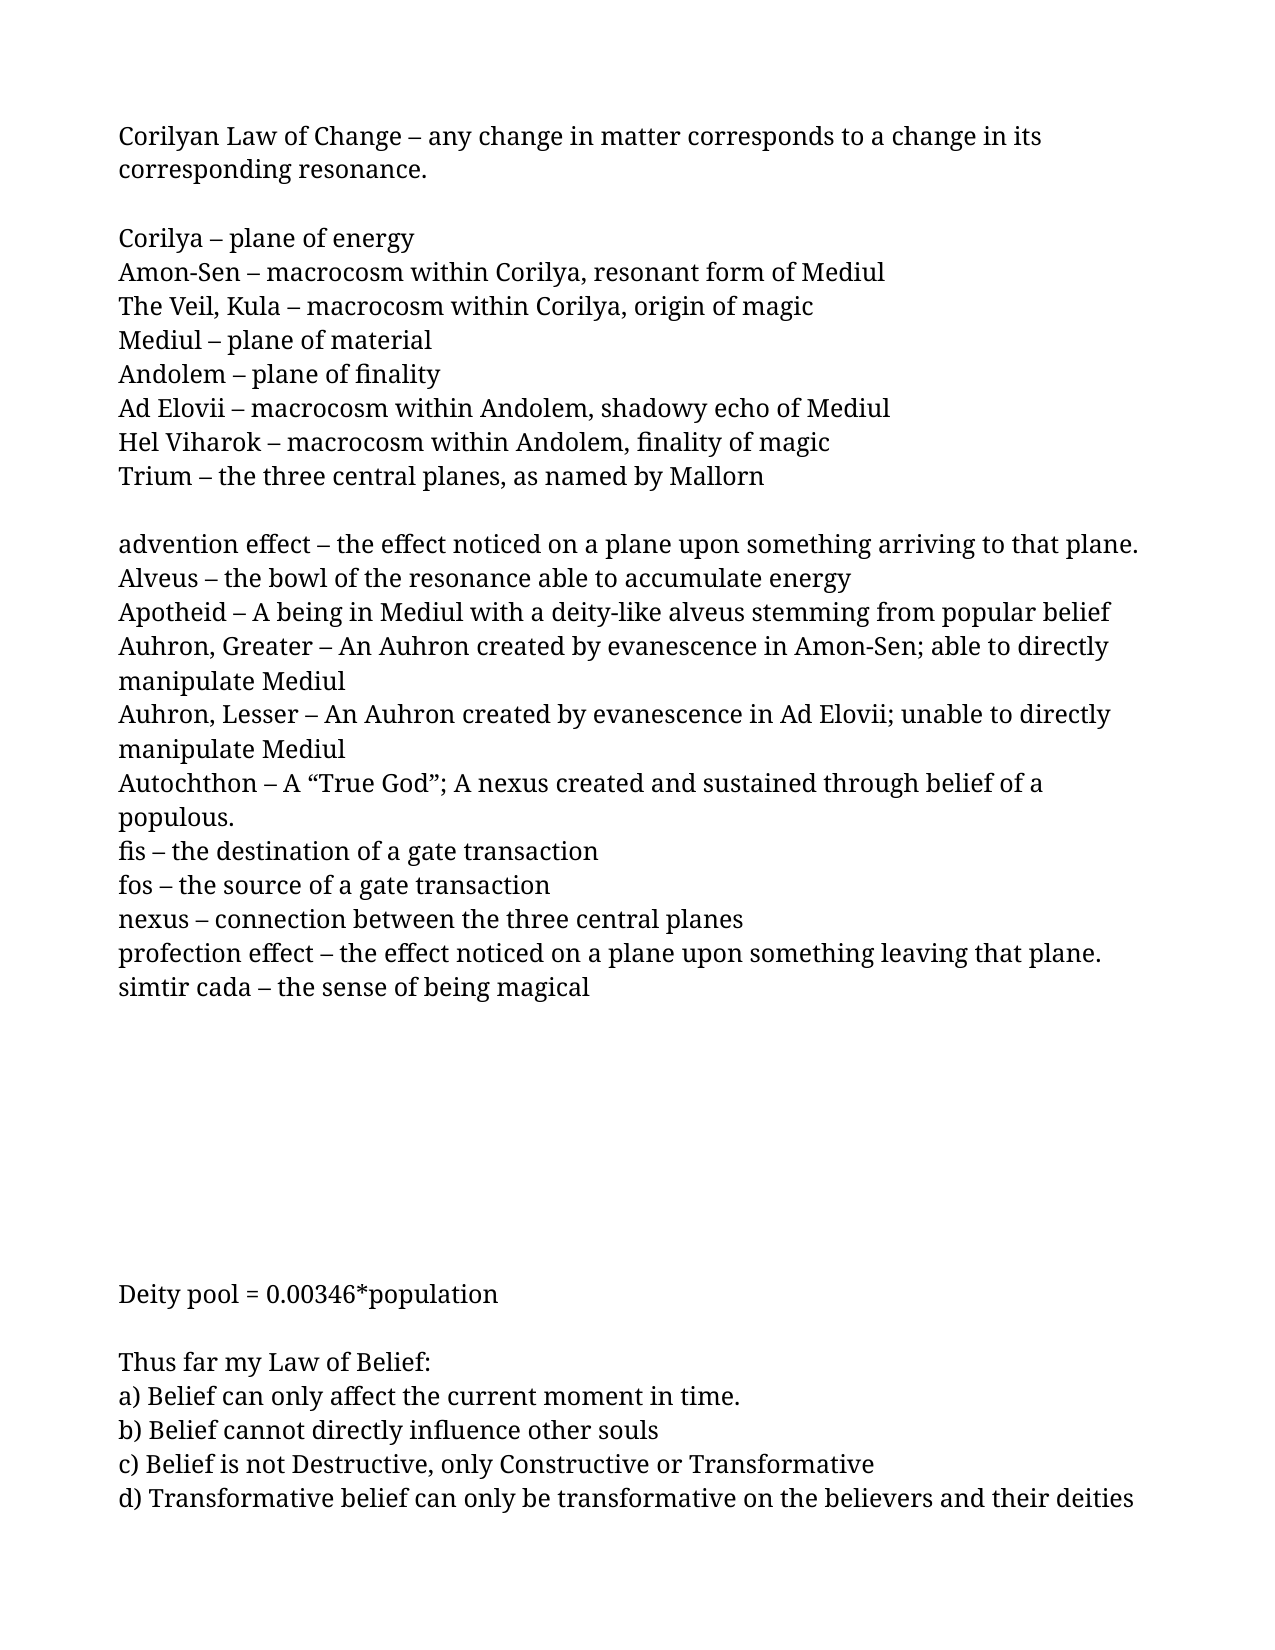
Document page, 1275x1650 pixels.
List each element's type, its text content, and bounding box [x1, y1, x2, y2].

text c) Belief is not Destructive, only Constructive or Transformative [118, 1447, 1157, 1481]
text profection effect – the effect noticed on a plane upon something leaving that plane. [118, 936, 1157, 970]
text fos – the source of a gate transaction [118, 867, 1157, 902]
text b) Belief cannot directly influence other souls [118, 1412, 1157, 1447]
text Amon-Sen – macrocosm within Corilya, resonant form of Mediul [118, 254, 1157, 288]
text d) Transformative belief can only be transformative on the believers and their deities [118, 1481, 1157, 1515]
text Trium – the three central planes, as named by Mallorn [118, 459, 1157, 493]
text Mediul – plane of material [118, 322, 1157, 357]
text advention effect – the effect noticed on a plane upon something arriving to that plane. [118, 527, 1157, 561]
text Andolem – plane of finality [118, 357, 1157, 391]
text Ad Elovii – macrocosm within Andolem, shadowy echo of Mediul [118, 391, 1157, 425]
text Corilya – plane of energy [118, 220, 1157, 254]
text Autochthon – A “True God”; A nexus created and sustained through belief of a populous. [118, 765, 1157, 833]
text Apotheid – A being in Mediul with a deity-like alveus stemming from popular belief [118, 595, 1157, 629]
text Auhron, Greater – An Auhron created by evanescence in Amon-Sen; able to directly manipulate Mediul [118, 629, 1157, 697]
text fis – the destination of a gate transaction [118, 833, 1157, 867]
text nexus – connection between the three central planes [118, 902, 1157, 936]
text Deity pool = 0.00346*population [118, 1276, 1157, 1310]
text Alveus – the bowl of the resonance able to accumulate energy [118, 561, 1157, 595]
text The Veil, Kula – macrocosm within Corilya, origin of magic [118, 288, 1157, 322]
text Auhron, Lesser – An Auhron created by evanescence in Ad Elovii; unable to directly manipulate Mediul [118, 697, 1157, 765]
text Thus far my Law of Belief: [118, 1344, 1157, 1378]
text simtir cada – the sense of being magical [118, 970, 1157, 1004]
text Hel Viharok – macrocosm within Andolem, finality of magic [118, 425, 1157, 459]
text Corilyan Law of Change – any change in matter corresponds to a change in its corresponding resonance. [118, 118, 1157, 186]
text a) Belief can only affect the current moment in time. [118, 1378, 1157, 1412]
